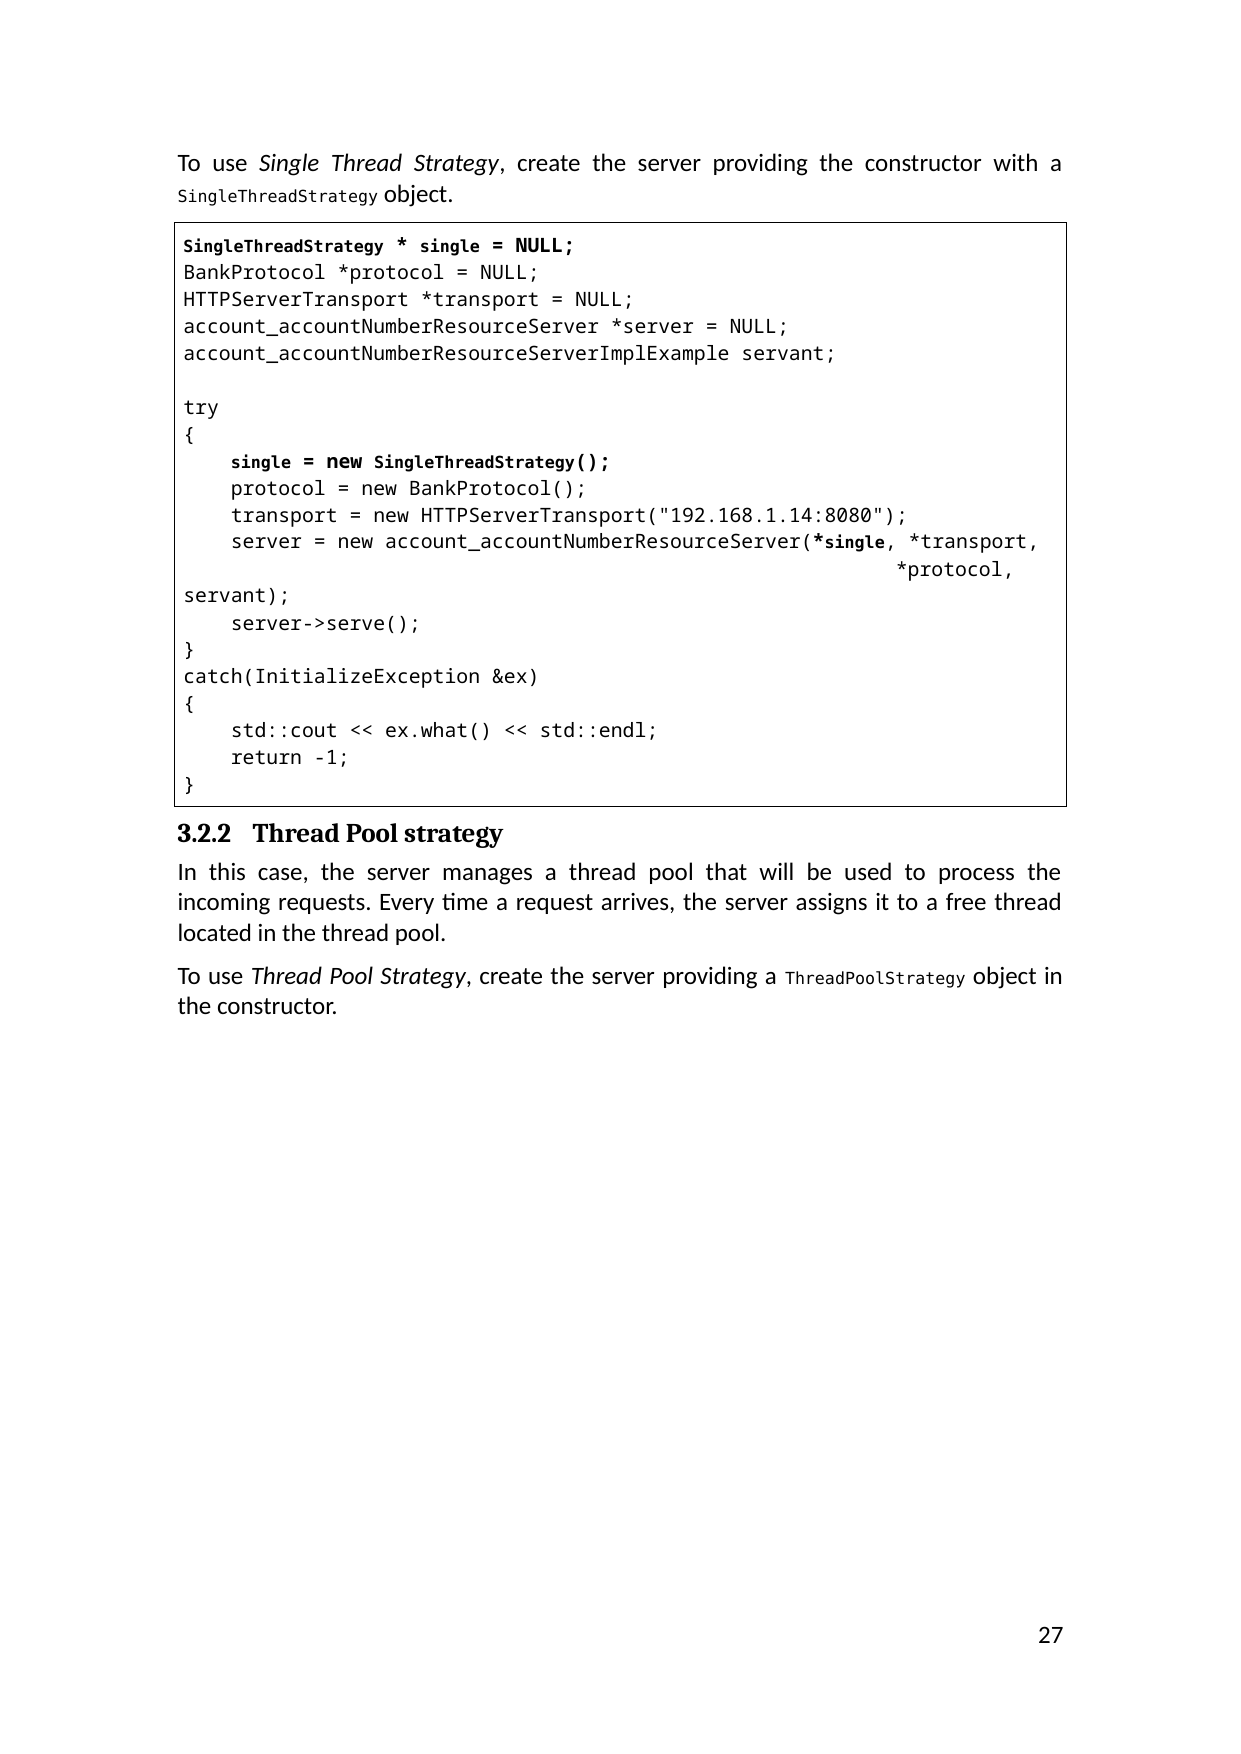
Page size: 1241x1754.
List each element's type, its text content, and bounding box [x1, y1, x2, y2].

text To use Thread Pool Strategy, create the server providing a ThreadPoolStrategy object in the constructor. [177, 960, 1063, 1021]
list *protocol, servant); server->serve(); } catch(InitializeException &ex) { std::cout << ex.what() << std::endl; return -1; } [183, 555, 1057, 798]
text In this case, the server manages a thread pool that will be used to process the incoming requests. Every time a request arrives, the server assigns it to a free thread located in the thread pool. [177, 856, 1063, 947]
subtitle Thread Pool strategy [177, 807, 1063, 849]
list SingleThreadStrategy * single = NULL; BankProtocol *protocol = NULL; HTTPServerTransport *transport = NULL; account_accountNumberResourceServer *server = NULL; account_accountNumberResourceServerImplExample servant; try { single = new SingleThreadStrategy(); protocol = new BankProtocol(); transport = new HTTPServerTransport("192.168.1.14:8080"); server = new account_accountNumberResourceServer(*single, *transport, [183, 231, 1057, 555]
subtitle [175, 223, 1066, 806]
text To use Single Thread Strategy, create the server providing the constructor with a SingleThreadStrategy object. [177, 148, 1063, 209]
